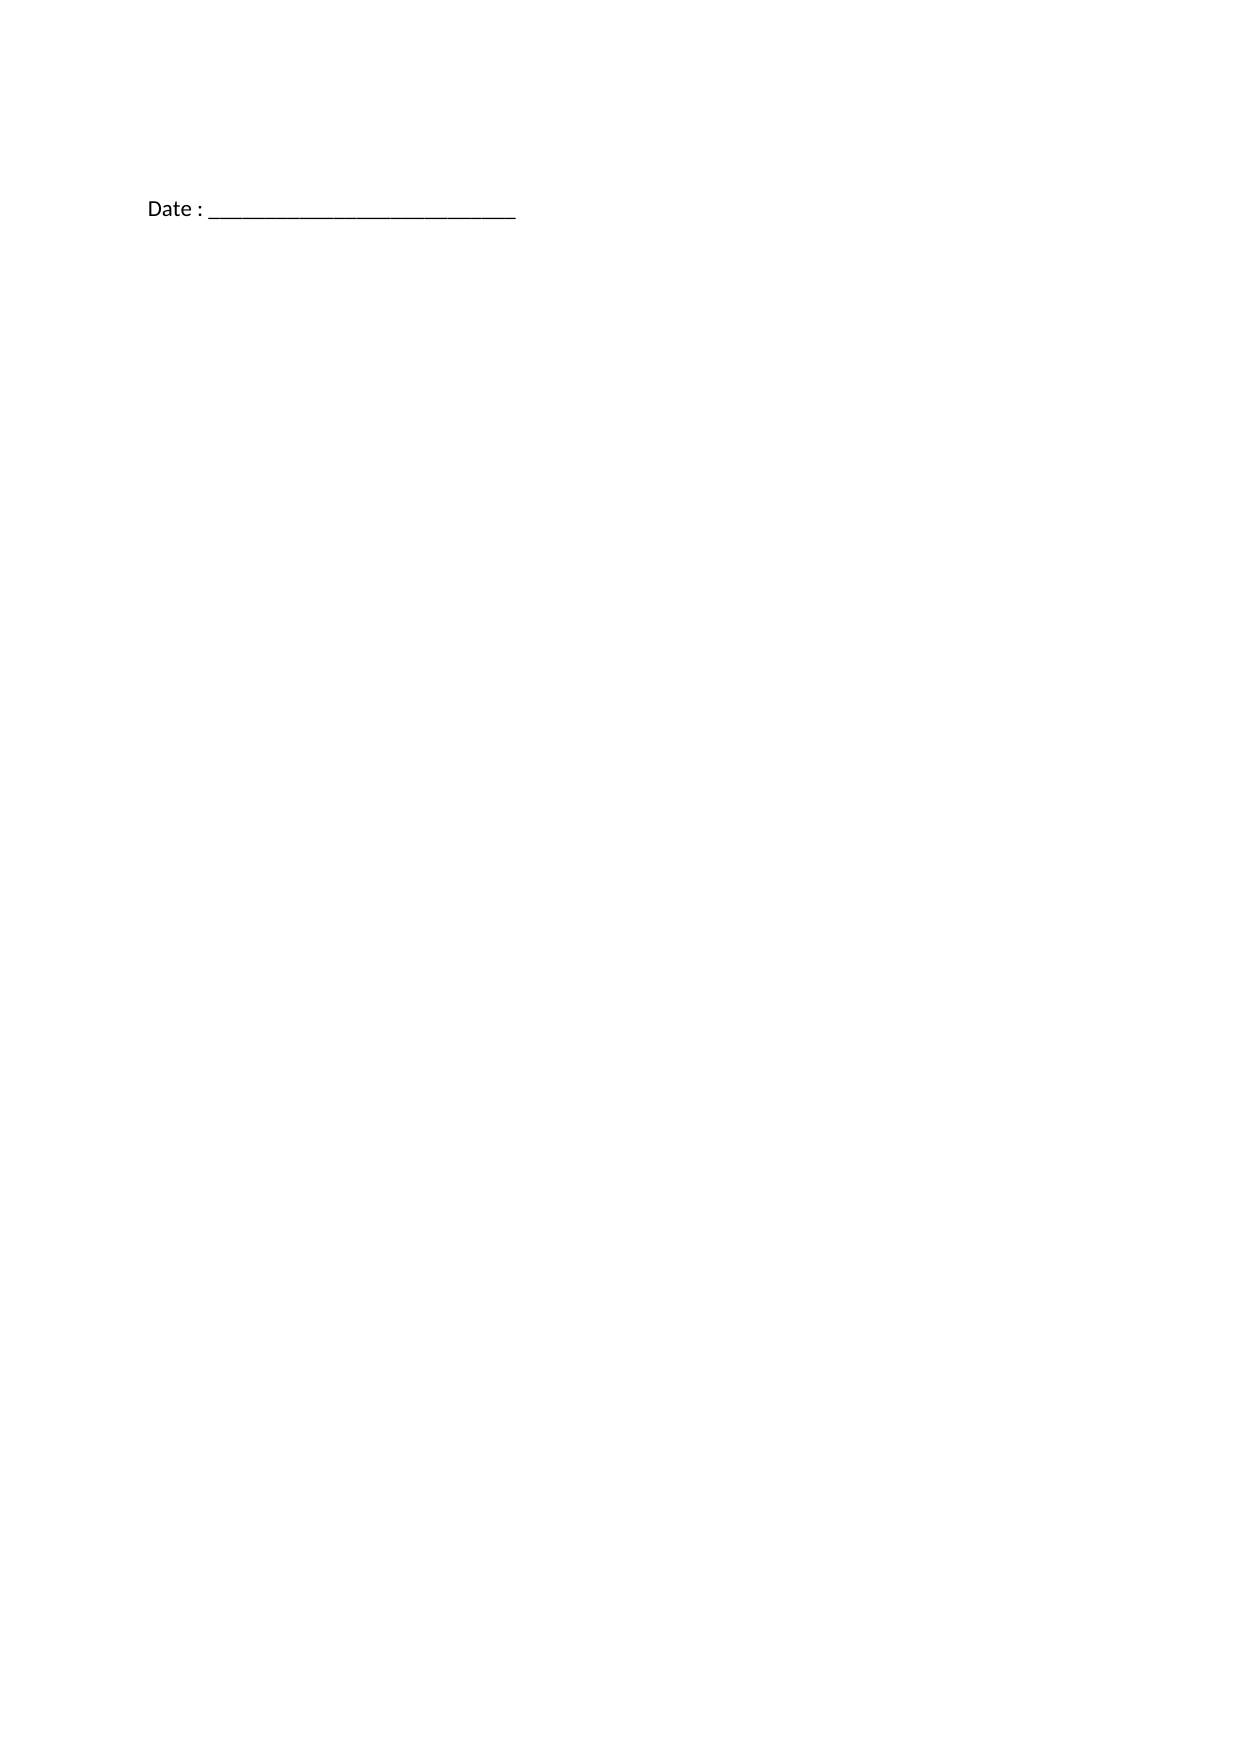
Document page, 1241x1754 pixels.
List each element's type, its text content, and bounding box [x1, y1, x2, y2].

text Date : ___________________________ [148, 194, 1093, 222]
